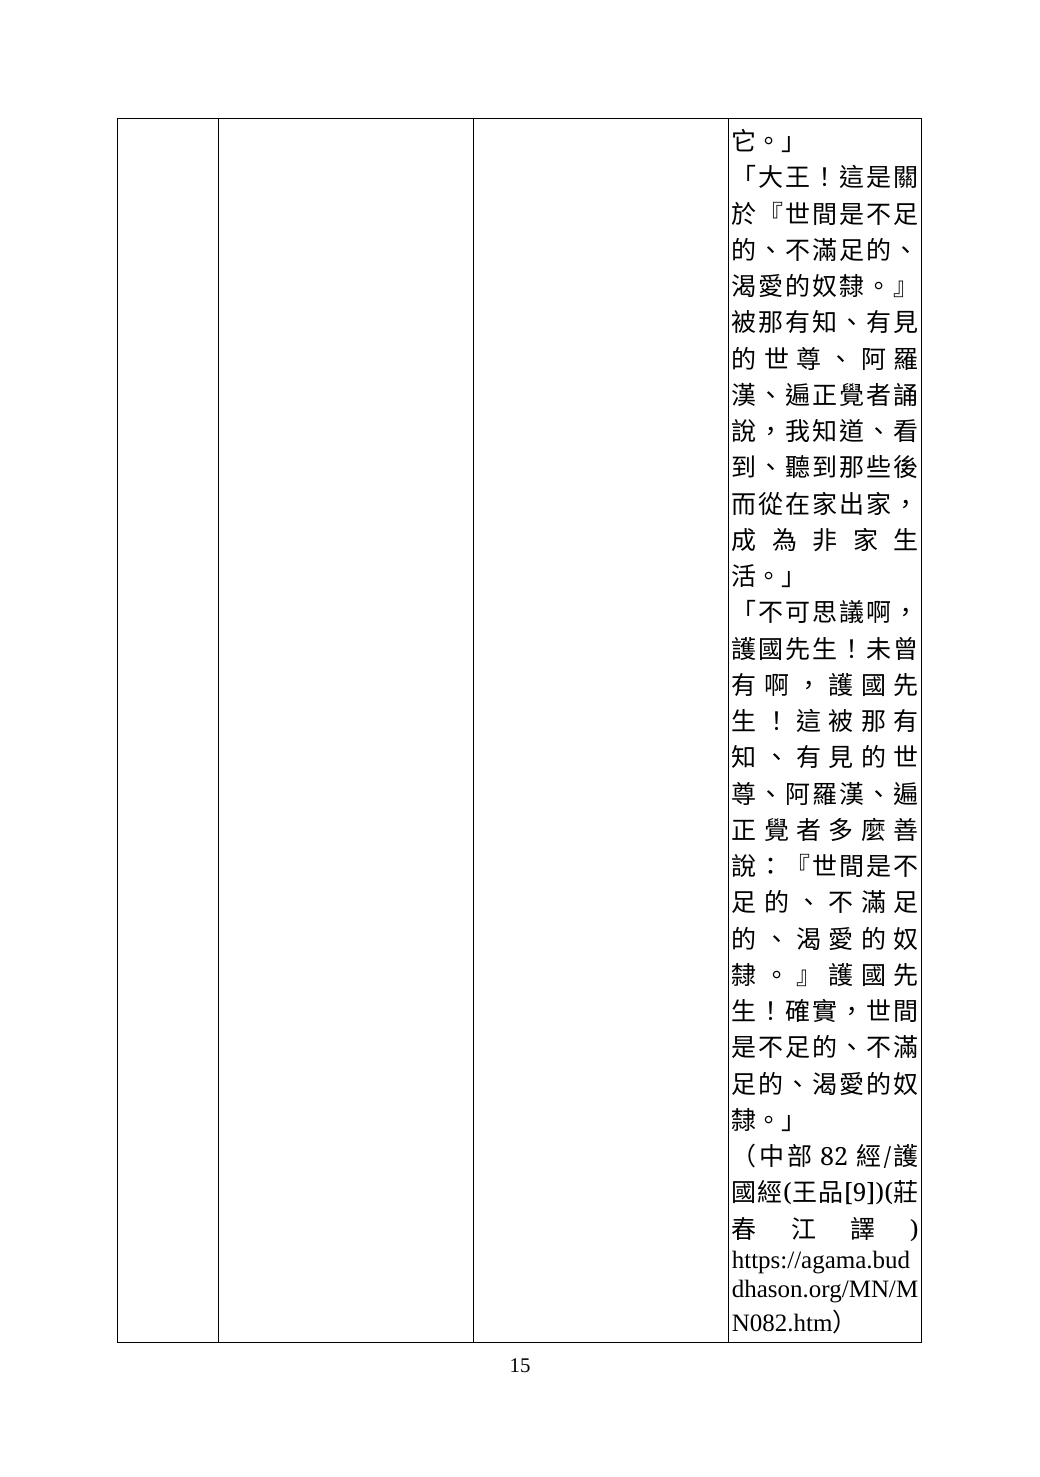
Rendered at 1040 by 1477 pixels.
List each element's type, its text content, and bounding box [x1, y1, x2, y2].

table_cell 它。」 「大王！這是關於『世間是不足的、不滿足的、渴愛的奴隸。』被那有知、有見的世尊、阿羅漢、遍正覺者誦說，我知道、看到、聽到那些後而從在家出家，成為非家生活。」 「不可思議啊，護國先生！未曾有啊，護國先生！這被那有知、有見的世尊、阿羅漢、遍正覺者多麼善說：『世間是不足的、不滿足的、渴愛的奴隸。』護國先生！確實，世間是不足的、不滿足的、渴愛的奴隸。」 （中部82經/護國經(王品[9])(莊春江譯) https://agama.buddhason.org/MN/MN082.htm） [729, 119, 921, 1342]
table_cell [219, 119, 473, 1342]
table_cell [474, 119, 728, 1342]
table_cell [118, 119, 218, 1342]
